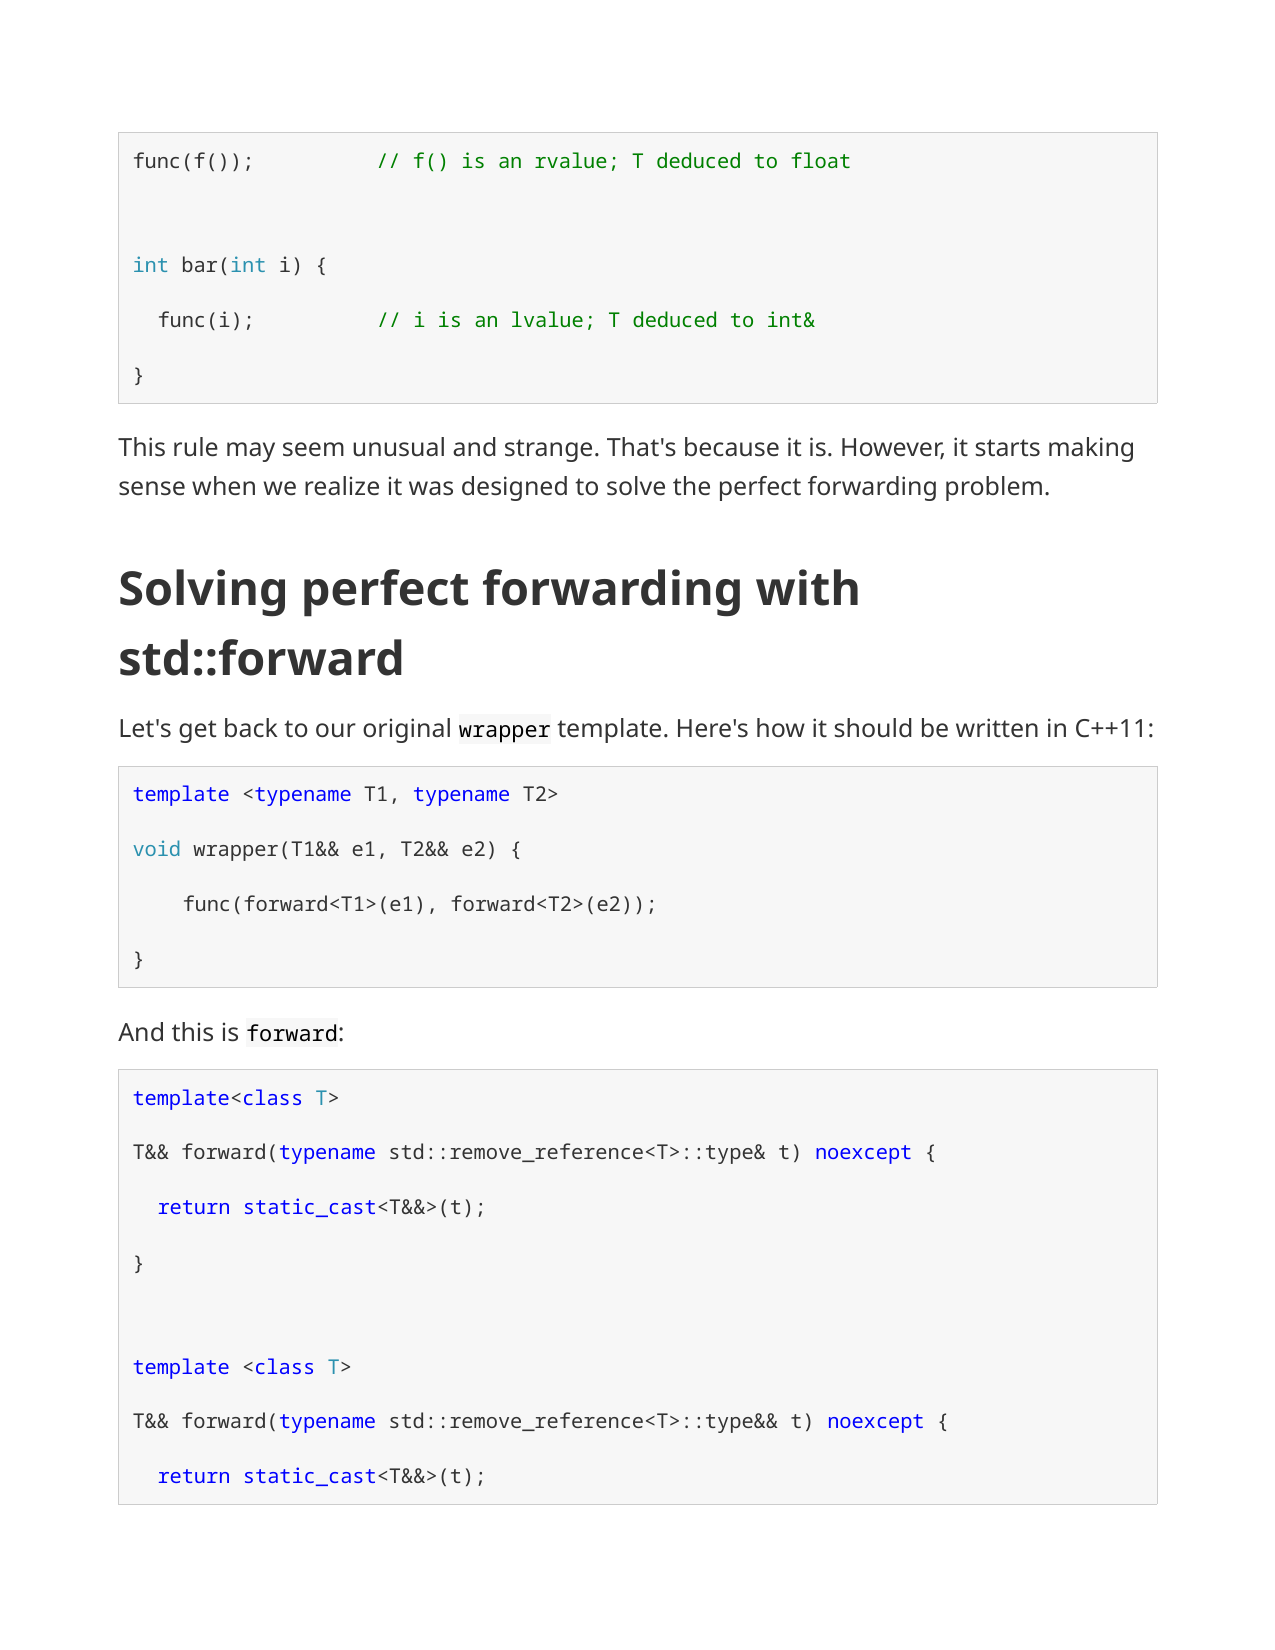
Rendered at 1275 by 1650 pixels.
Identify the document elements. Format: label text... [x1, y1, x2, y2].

text return static_cast<T&&>(t); [119, 1179, 1157, 1221]
text func(f()); // f() is an rvalue; T deduced to float [119, 133, 1157, 174]
text void wrapper(T1&& e1, T2&& e2) { [119, 821, 1157, 863]
text And this is forward: [118, 1014, 1157, 1048]
text int bar(int i) { [119, 236, 1157, 278]
text template <typename T1, typename T2> [119, 767, 1157, 808]
text func(forward<T1>(e1), forward<T2>(e2)); [119, 876, 1157, 918]
text } [119, 931, 1157, 987]
text T&& forward(typename std::remove_reference<T>::type&& t) noexcept { [119, 1393, 1157, 1435]
text Let's get back to our original wrapper template. Here's how it should be written in C++11: [118, 711, 1157, 745]
text T&& forward(typename std::remove_reference<T>::type& t) noexcept { [119, 1124, 1157, 1166]
text This rule may seem unusual and strange. That's because it is. However, it starts making sense when we realize it was designed to solve the perfect forwarding problem. [118, 430, 1157, 503]
text func(i); // i is an lvalue; T deduced to int& [119, 291, 1157, 333]
text template <class T> [119, 1338, 1157, 1380]
text return static_cast<T&&>(t); [119, 1448, 1157, 1504]
text } [119, 347, 1157, 403]
text } [119, 1234, 1157, 1276]
text template<class T> [119, 1070, 1157, 1111]
subtitle Solving perfect forwarding with std::forward [118, 555, 1157, 689]
